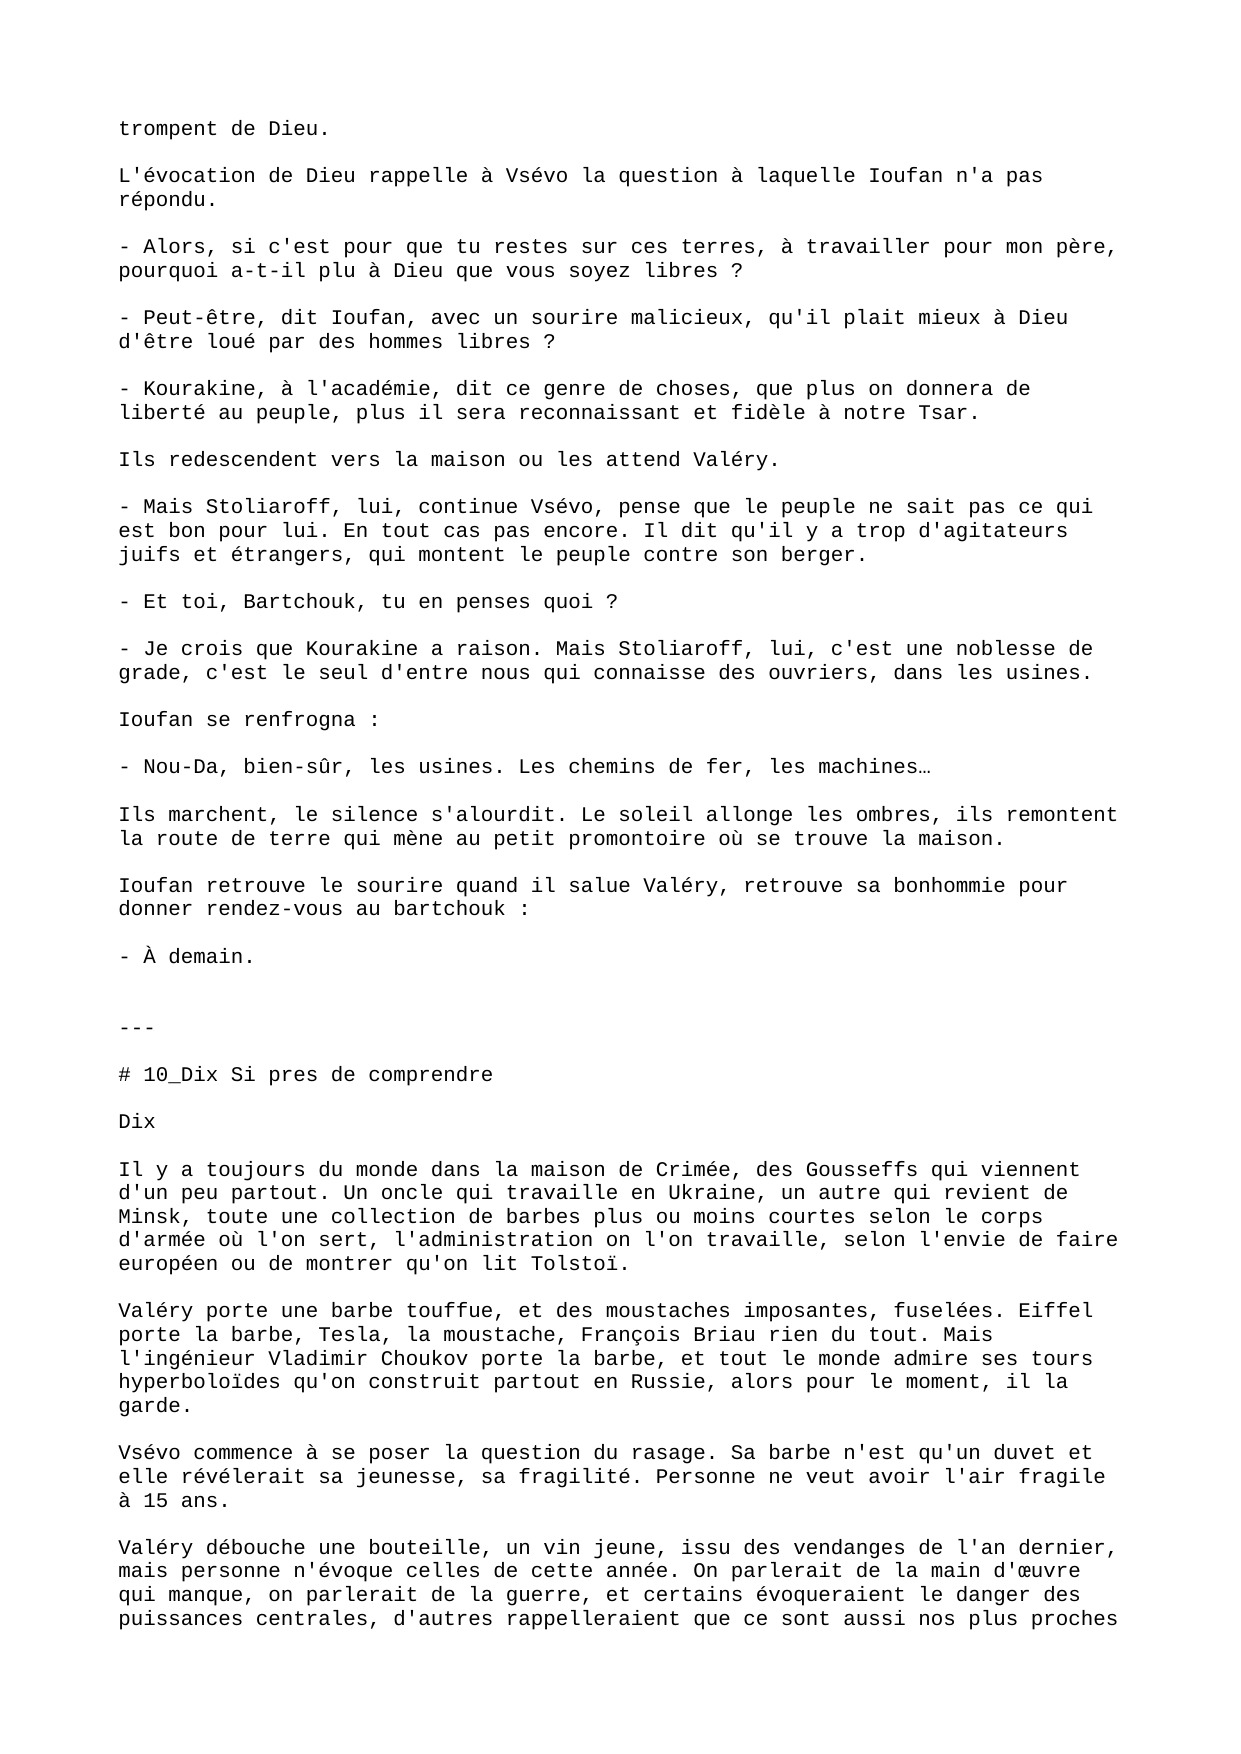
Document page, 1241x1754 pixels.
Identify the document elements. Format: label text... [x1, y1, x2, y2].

text Il y a toujours du monde dans la maison de Crimée, des Gousseffs qui viennent d'un peu partout. Un oncle qui travaille en Ukraine, un autre qui revient de Minsk, toute une collection de barbes plus ou moins courtes selon le corps d'armée où l'on sert, l'administration on l'on travaille, selon l'envie de faire européen ou de montrer qu'on lit Tolstoï. [118, 1158, 1122, 1277]
text - Alors, si c'est pour que tu restes sur ces terres, à travailler pour mon père, pourquoi a-t-il plu à Dieu que vous soyez libres ? [118, 236, 1122, 284]
text Valéry porte une barbe touffue, et des moustaches imposantes, fuselées. Eiffel porte la barbe, Tesla, la moustache, François Briau rien du tout. Mais l'ingénieur Vladimir Choukov porte la barbe, et tout le monde admire ses tours hyperboloïdes qu'on construit partout en Russie, alors pour le moment, il la garde. [118, 1300, 1122, 1419]
text Ioufan retrouve le sourire quand il salue Valéry, retrouve sa bonhommie pour donner rendez-vous au bartchouk : [118, 875, 1122, 922]
text L'évocation de Dieu rappelle à Vsévo la question à laquelle Ioufan n'a pas répondu. [118, 165, 1122, 213]
text trompent de Dieu. [118, 118, 1122, 142]
text Vsévo commence à se poser la question du rasage. Sa barbe n'est qu'un duvet et elle révélerait sa jeunesse, sa fragilité. Personne ne veut avoir l'air fragile à 15 ans. [118, 1442, 1122, 1513]
text Ils marchent, le silence s'alourdit. Le soleil allonge les ombres, ils remontent la route de terre qui mène au petit promontoire où se trouve la maison. [118, 804, 1122, 851]
text Ioufan se renfrogna : [118, 709, 1122, 733]
text - Mais Stoliaroff, lui, continue Vsévo, pense que le peuple ne sait pas ce qui est bon pour lui. En tout cas pas encore. Il dit qu'il y a trop d'agitateurs juifs et étrangers, qui montent le peuple contre son berger. [118, 496, 1122, 567]
text - Peut-être, dit Ioufan, avec un sourire malicieux, qu'il plait mieux à Dieu d'être loué par des hommes libres ? [118, 307, 1122, 354]
text Valéry débouche une bouteille, un vin jeune, issu des vendanges de l'an dernier, mais personne n'évoque celles de cette année. On parlerait de la main d'œuvre qui manque, on parlerait de la guerre, et certains évoqueraient le danger des puissances centrales, d'autres rappelleraient que ce sont aussi nos plus proches [118, 1537, 1122, 1631]
text - Je crois que Kourakine a raison. Mais Stoliaroff, lui, c'est une noblesse de grade, c'est le seul d'entre nous qui connaisse des ouvriers, dans les usines. [118, 638, 1122, 686]
text # 10_Dix Si pres de comprendre [118, 1064, 1122, 1088]
text - Nou-Da, bien-sûr, les usines. Les chemins de fer, les machines… [118, 757, 1122, 780]
text - Et toi, Bartchouk, tu en penses quoi ? [118, 591, 1122, 615]
text - À demain. [118, 946, 1122, 969]
text --- [118, 1017, 1122, 1040]
text - Kourakine, à l'académie, dit ce genre de choses, que plus on donnera de liberté au peuple, plus il sera reconnaissant et fidèle à notre Tsar. [118, 378, 1122, 426]
text Dix [118, 1111, 1122, 1135]
text Ils redescendent vers la maison ou les attend Valéry. [118, 449, 1122, 473]
